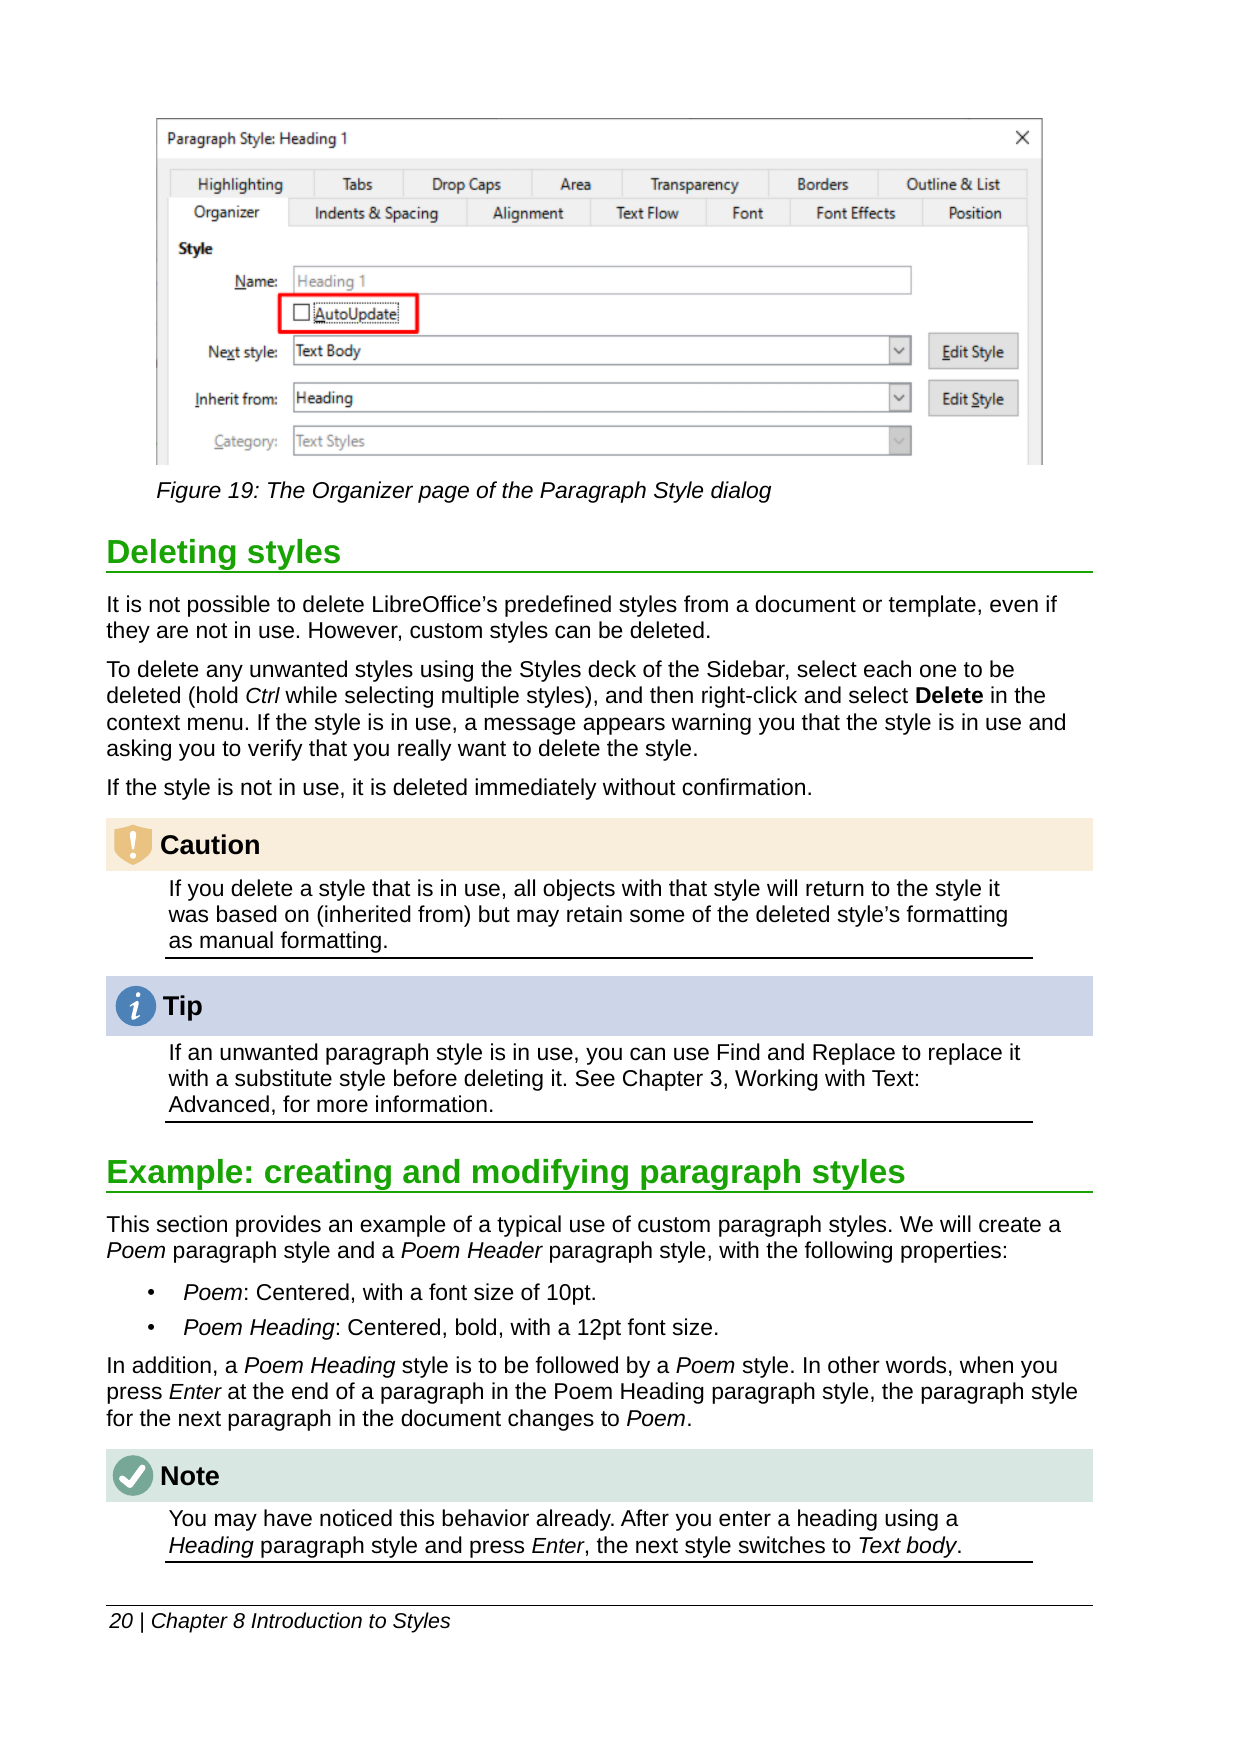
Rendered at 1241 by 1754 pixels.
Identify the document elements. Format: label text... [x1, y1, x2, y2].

subtitle Example: creating and modifying paragraph styles [106, 1152, 1093, 1191]
list Poem Heading: Centered, bold, with a 12pt font size. [144, 1311, 1093, 1343]
subtitle Tip [106, 976, 1093, 1036]
subtitle Deleting styles [106, 533, 1093, 571]
text If the style is not in use, it is deleted immediately without confirmation. [106, 774, 1093, 800]
text If you delete a style that is in use, all objects with that style will return to the style it was based on (inherited from) but may retain some of the deleted style’s formatting as manual formatting. [165, 871, 1033, 957]
text You may have noticed this behavior already. After you enter a heading using a Heading paragraph style and press Enter, the next style switches to Text body. [165, 1502, 1033, 1561]
text To delete any unwanted styles using the Styles deck of the Sidebar, select each one to be deleted (hold Ctrl while selecting multiple styles), and then right-click and select Delete in the context menu. If the style is in use, a message appears warning you that the style is in use and asking you to verify that you really want to delete the style. [106, 656, 1093, 761]
subtitle Caution [106, 818, 1093, 871]
subtitle Note [106, 1449, 1093, 1502]
text If an unwanted paragraph style is in use, you can use Find and Replace to replace it with a substitute style before deleting it. See Chapter 3, Working with Text: Advanced, for more information. [165, 1036, 1033, 1121]
list Poem: Centered, with a font size of 10pt. [144, 1276, 1093, 1305]
text In addition, a Poem Heading style is to be followed by a Poem style. In other words, when you press Enter at the end of a paragraph in the Poem Heading paragraph style, the paragraph style for the next paragraph in the document changes to Poem. [106, 1352, 1093, 1431]
picture [156, 118, 1043, 465]
list This section provides an example of a typical use of custom paragraph styles. We will create a Poem paragraph style and a Poem Header paragraph style, with the following properties: [106, 1211, 1093, 1263]
text Figure 19: The Organizer page of the Paragraph Style dialog [156, 477, 1043, 503]
text It is not possible to delete LibreOffice’s predefined styles from a document or template, even if they are not in use. However, custom styles can be deleted. [106, 591, 1093, 643]
